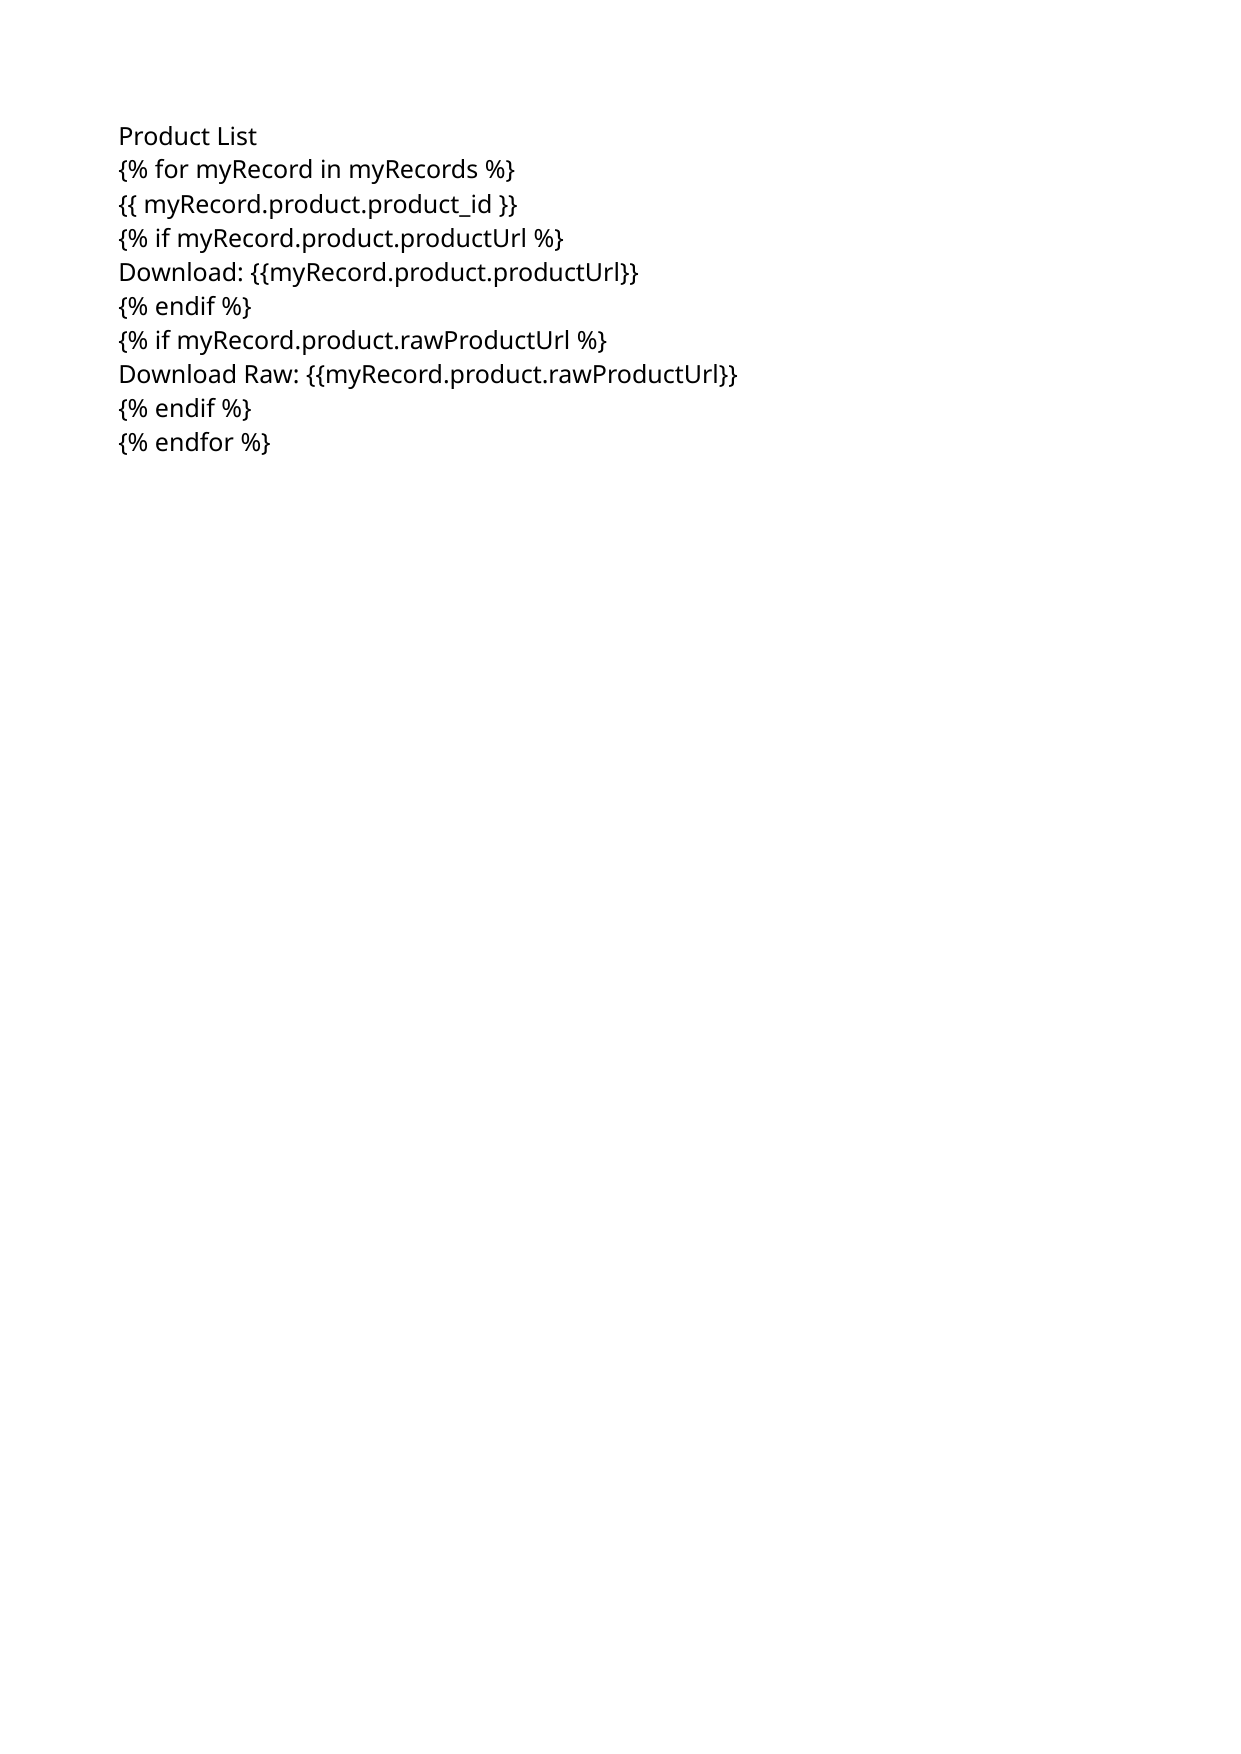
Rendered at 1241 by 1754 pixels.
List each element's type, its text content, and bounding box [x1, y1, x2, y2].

text {% if myRecord.product.rawProductUrl %} [118, 322, 1122, 357]
text Product List [118, 118, 1122, 152]
text {% endif %} [118, 391, 1122, 425]
text {% endif %} [118, 288, 1122, 322]
text {{ myRecord.product.product_id }} [118, 186, 1122, 220]
text Download Raw: {{myRecord.product.rawProductUrl}} [118, 357, 1122, 391]
text {% if myRecord.product.productUrl %} [118, 220, 1122, 254]
text {% endfor %} [118, 425, 1122, 459]
text Download: {{myRecord.product.productUrl}} [118, 254, 1122, 288]
text {% for myRecord in myRecords %} [118, 152, 1122, 186]
